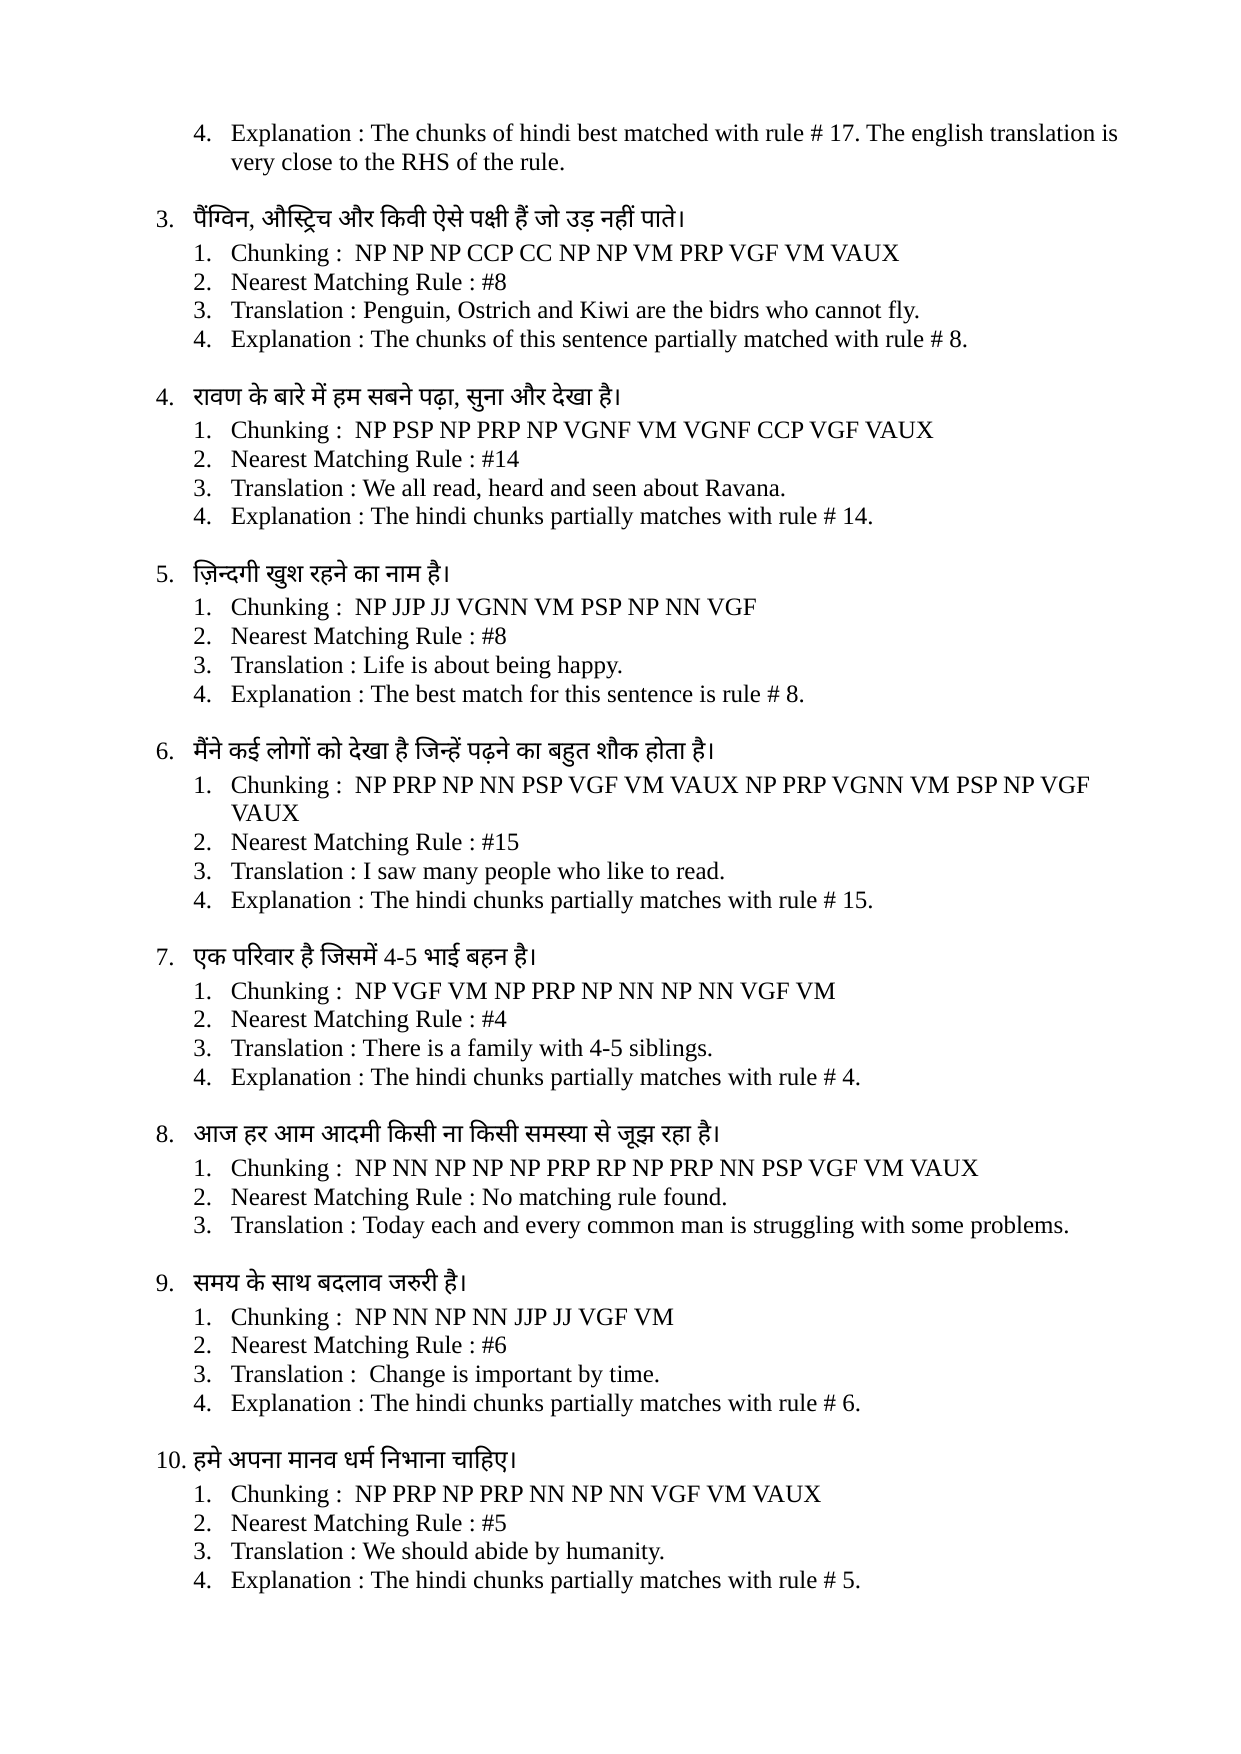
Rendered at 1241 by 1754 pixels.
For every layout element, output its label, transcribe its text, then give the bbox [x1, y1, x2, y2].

list Chunking : NP JJP JJ VGNN VM PSP NP NN VGF [193, 592, 1122, 621]
list ज़िन्दगी खुश रहने का नाम है। [156, 559, 1122, 592]
list Translation : Penguin, Ostrich and Kiwi are the bidrs who cannot fly. [193, 295, 1122, 324]
list Explanation : The chunks of this sentence partially matched with rule # 8. [193, 324, 1122, 353]
list Explanation : The hindi chunks partially matches with rule # 14. [193, 501, 1122, 530]
list आज हर आम आदमी किसी ना किसी समस्या से जूझ रहा है। [156, 1119, 1122, 1153]
list Chunking : NP PSP NP PRP NP VGNF VM VGNF CCP VGF VAUX [193, 415, 1122, 444]
list Chunking : NP VGF VM NP PRP NP NN NP NN VGF VM [193, 976, 1122, 1004]
list Nearest Matching Rule : #15 [193, 827, 1122, 856]
list Explanation : The hindi chunks partially matches with rule # 6. [193, 1388, 1122, 1417]
list Explanation : The hindi chunks partially matches with rule # 5. [193, 1565, 1122, 1594]
list Nearest Matching Rule : #5 [193, 1508, 1122, 1536]
list पैंग्विन, औस्ट्रिच और किवी ऐसे पक्षी हैं जो उड़ नहीं पाते। [156, 204, 1122, 238]
list मैंने कई लोगों को देखा है जिन्हें पढ़ने का बहुत शौक होता है। [156, 736, 1122, 770]
list Explanation : The hindi chunks partially matches with rule # 4. [193, 1062, 1122, 1091]
list Explanation : The best match for this sentence is rule # 8. [193, 679, 1122, 707]
list Nearest Matching Rule : #14 [193, 444, 1122, 473]
list Translation : Life is about being happy. [193, 650, 1122, 679]
list Chunking : NP NP NP CCP CC NP NP VM PRP VGF VM VAUX [193, 238, 1122, 267]
list Translation : Today each and every common man is struggling with some problems. [193, 1211, 1122, 1239]
list Translation : There is a family with 4-5 siblings. [193, 1033, 1122, 1062]
list Nearest Matching Rule : #8 [193, 621, 1122, 650]
list समय के साथ बदलाव जरुरी है। [156, 1268, 1122, 1302]
list हमे अपना मानव धर्म निभाना चाहिए। [156, 1445, 1122, 1479]
list Nearest Matching Rule : #8 [193, 267, 1122, 295]
list Nearest Matching Rule : #6 [193, 1330, 1122, 1359]
list Nearest Matching Rule : #4 [193, 1004, 1122, 1033]
list Translation : I saw many people who like to read. [193, 856, 1122, 885]
list रावण के बारे में हम सबने पढ़ा, सुना और देखा है। [156, 382, 1122, 415]
list Translation : We all read, heard and seen about Ravana. [193, 473, 1122, 501]
list Explanation : The chunks of hindi best matched with rule # 17. The english translation is very close to the RHS of the rule. [193, 118, 1122, 176]
list Translation : Change is important by time. [193, 1359, 1122, 1388]
list Chunking : NP PRP NP NN PSP VGF VM VAUX NP PRP VGNN VM PSP NP VGF VAUX [193, 770, 1122, 827]
list Nearest Matching Rule : No matching rule found. [193, 1182, 1122, 1211]
list एक परिवार है जिसमें 4-5 भाई बहन है। [156, 942, 1122, 976]
list Chunking : NP NN NP NN JJP JJ VGF VM [193, 1302, 1122, 1330]
list Translation : We should abide by humanity. [193, 1536, 1122, 1565]
list Explanation : The hindi chunks partially matches with rule # 15. [193, 885, 1122, 913]
list Chunking : NP PRP NP PRP NN NP NN VGF VM VAUX [193, 1479, 1122, 1508]
list Chunking : NP NN NP NP NP PRP RP NP PRP NN PSP VGF VM VAUX [193, 1153, 1122, 1182]
